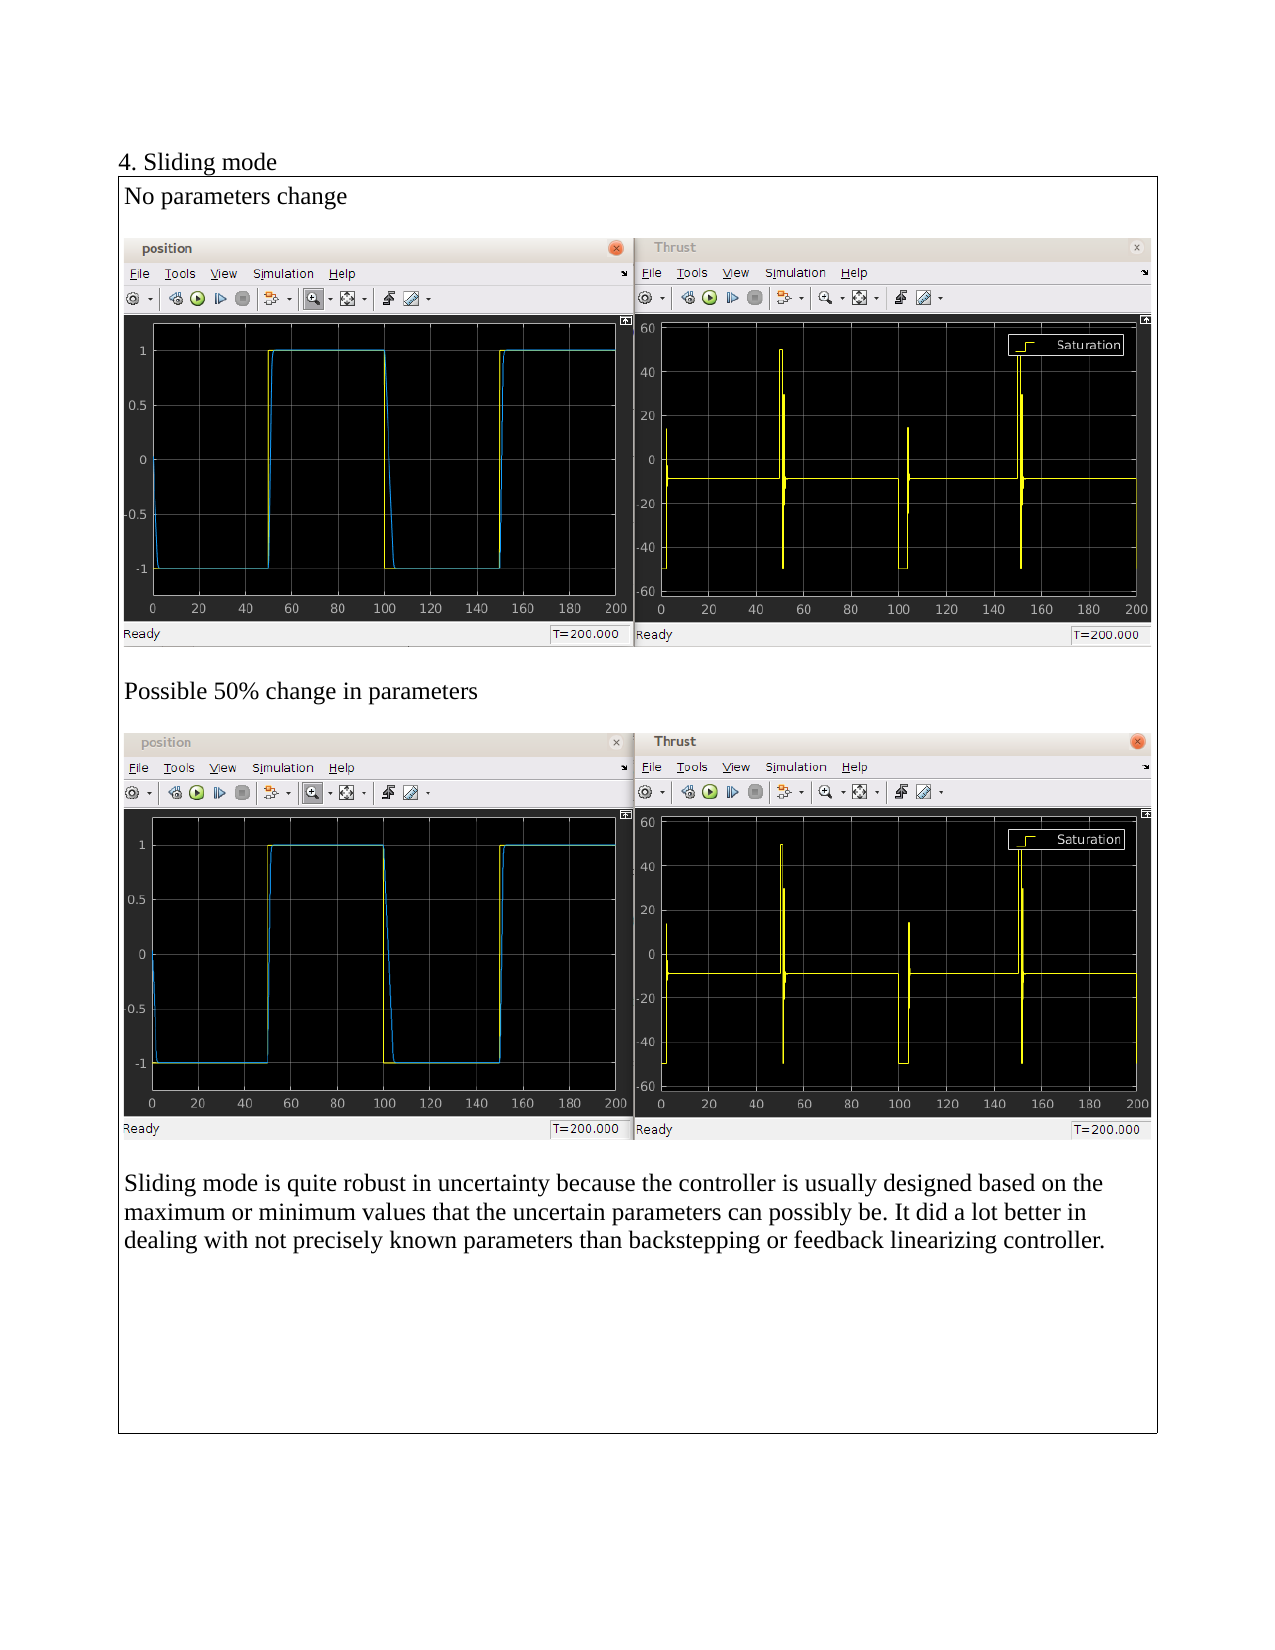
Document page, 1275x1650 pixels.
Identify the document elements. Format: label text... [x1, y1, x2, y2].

table_header No parameters change Possible 50% change in parameters Sliding mode is quite robust in uncertainty because the controller is usually designed based on the maximum or minimum values that the uncertain parameters can possibly be. It did a lot better in dealing with not precisely known parameters than backstepping or feedback linearizing controller. [119, 177, 1157, 1432]
text 4. Sliding mode [118, 147, 1157, 176]
picture [123, 733, 1152, 1140]
picture [123, 238, 1152, 647]
